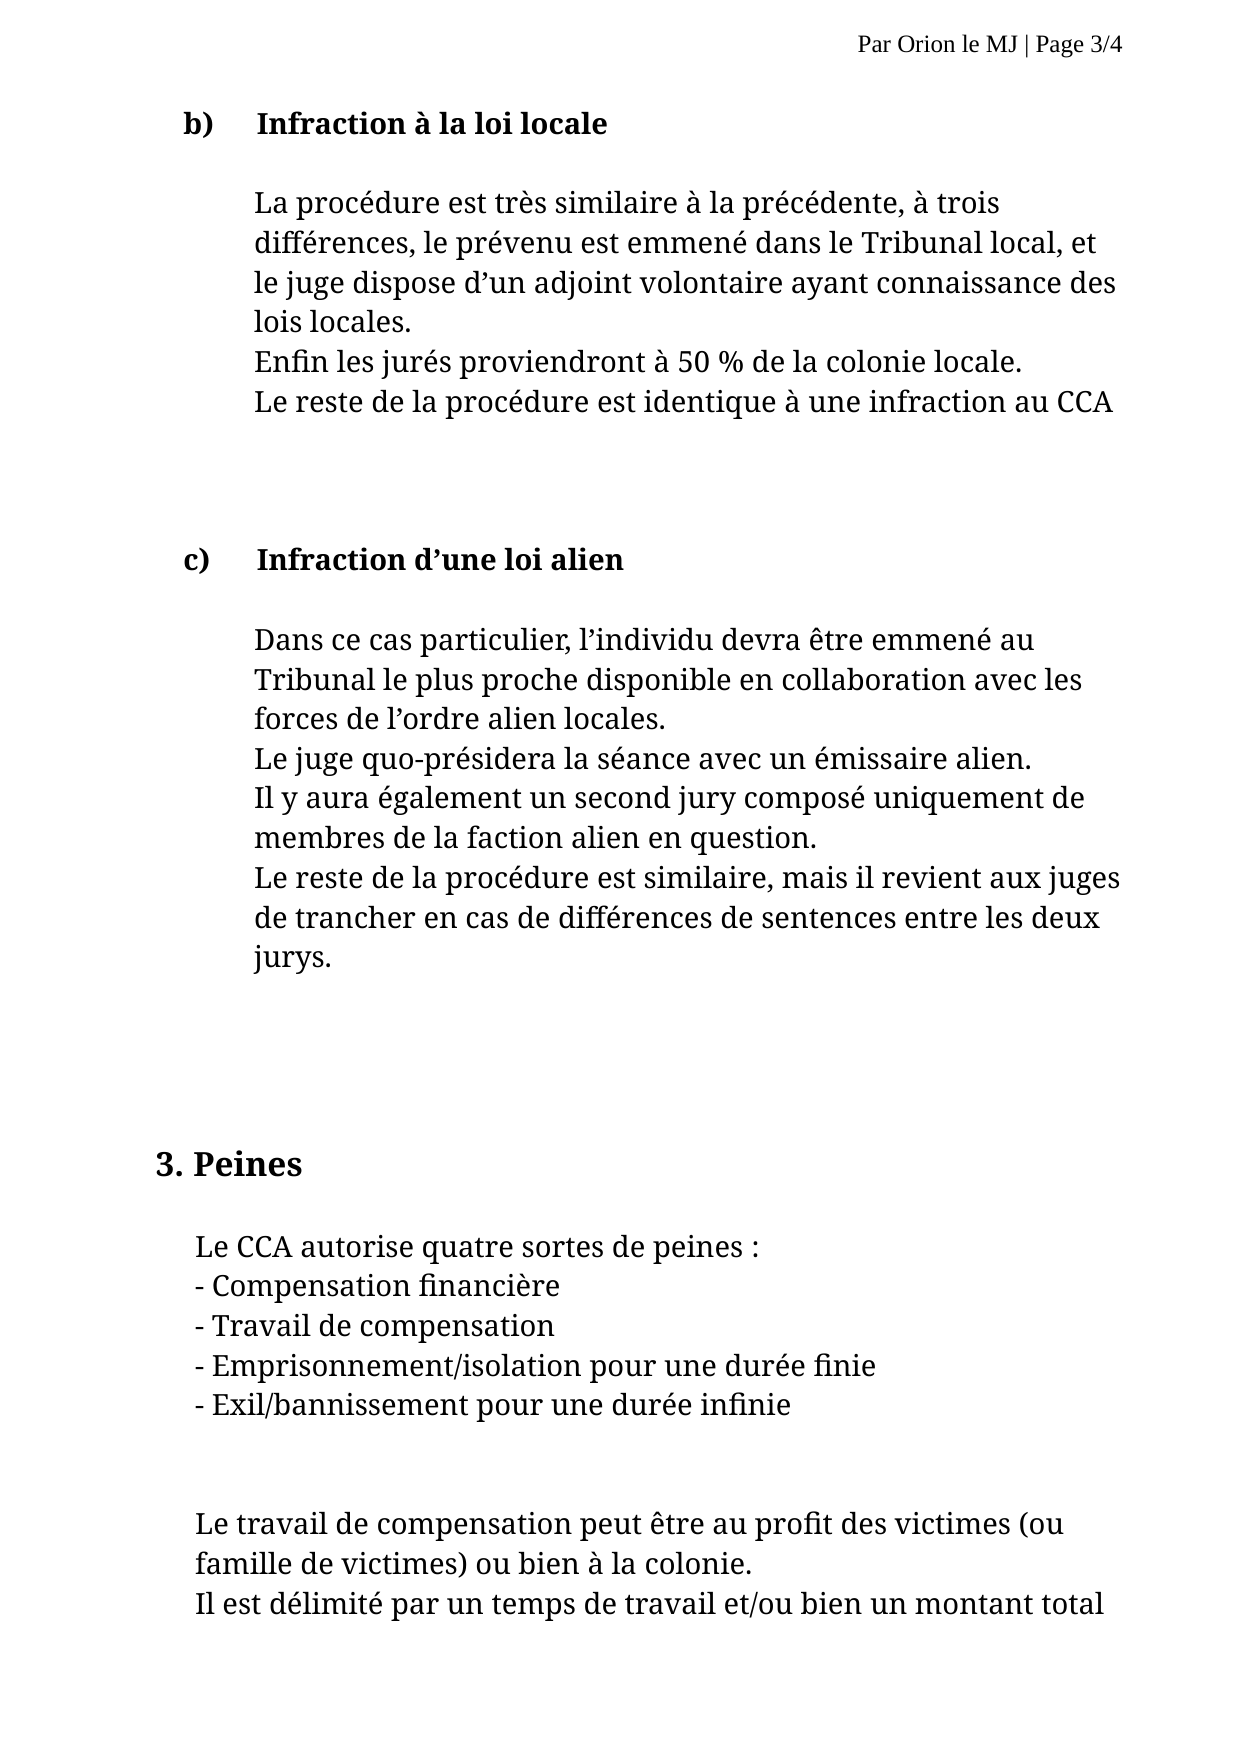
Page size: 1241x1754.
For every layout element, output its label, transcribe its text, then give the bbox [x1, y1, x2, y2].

text Le travail de compensation peut être au profit des victimes (ou famille de victimes) ou bien à la colonie. [195, 1504, 1122, 1583]
text Le reste de la procédure est similaire, mais il revient aux juges de trancher en cas de différences de sentences entre les deux jurys. [254, 857, 1122, 976]
list Infraction à la loi locale [183, 103, 1122, 143]
text Le CCA autorise quatre sortes de peines : [195, 1226, 1122, 1266]
text La procédure est très similaire à la précédente, à trois différences, le prévenu est emmené dans le Tribunal local, et le juge dispose d’un adjoint volontaire ayant connaissance des lois locales. [254, 182, 1122, 341]
text Enfin les jurés proviendront à 50 % de la colonie locale. [254, 341, 1122, 381]
text - Travail de compensation [195, 1305, 1122, 1345]
text - Emprisonnement/isolation pour une durée finie [195, 1345, 1122, 1384]
text Le juge quo-présidera la séance avec un émissaire alien. [254, 738, 1122, 778]
text - Exil/bannissement pour une durée infinie [195, 1384, 1122, 1424]
text Il est délimité par un temps de travail et/ou bien un montant total [195, 1583, 1122, 1623]
text Dans ce cas particulier, l’individu devra être emmené au Tribunal le plus proche disponible en collaboration avec les forces de l’ordre alien locales. [254, 619, 1122, 738]
text - Compensation financière [195, 1266, 1122, 1305]
list Infraction d’une loi alien [183, 540, 1122, 579]
list Peines [156, 1141, 1122, 1186]
text Il y aura également un second jury composé uniquement de membres de la faction alien en question. [254, 778, 1122, 857]
text Le reste de la procédure est identique à une infraction au CCA [254, 381, 1122, 421]
